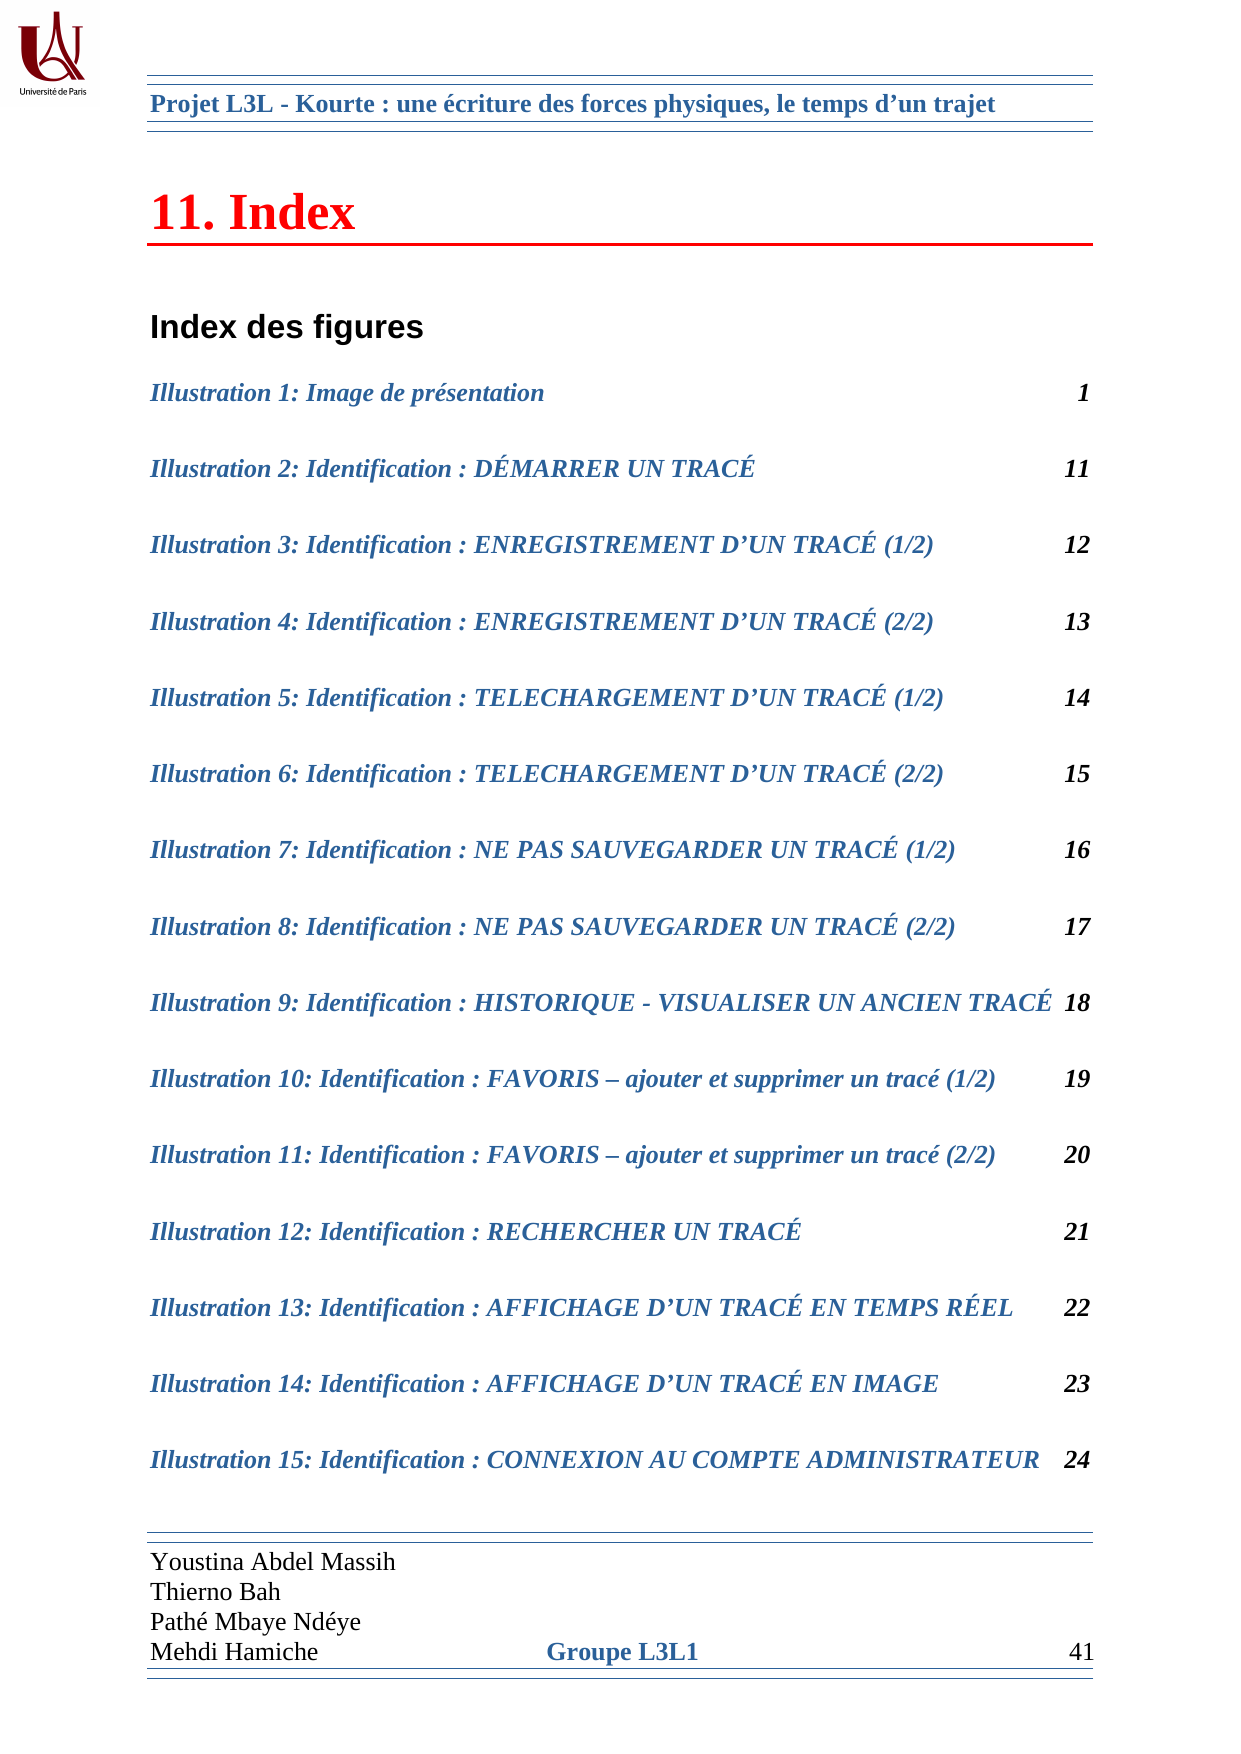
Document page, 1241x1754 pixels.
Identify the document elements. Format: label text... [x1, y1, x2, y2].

subtitle Index des figures [150, 307, 1090, 345]
text Illustration 1: Image de présentation 1 [150, 377, 1090, 407]
text Illustration 2: Identification : DÉMARRER UN TRACÉ 11 [150, 453, 1090, 483]
text Illustration 6: Identification : TELECHARGEMENT D’UN TRACÉ (2/2) 15 [150, 758, 1090, 788]
text Illustration 10: Identification : FAVORIS – ajouter et supprimer un tracé (1/2) 19 [150, 1063, 1090, 1093]
text Illustration 8: Identification : NE PAS SAUVEGARDER UN TRACÉ (2/2) 17 [150, 911, 1090, 941]
text Illustration 5: Identification : TELECHARGEMENT D’UN TRACÉ (1/2) 14 [150, 682, 1090, 712]
text Illustration 4: Identification : ENREGISTREMENT D’UN TRACÉ (2/2) 13 [150, 606, 1090, 636]
text Illustration 7: Identification : NE PAS SAUVEGARDER UN TRACÉ (1/2) 16 [150, 834, 1090, 864]
text Illustration 12: Identification : RECHERCHER UN TRACÉ 21 [150, 1216, 1090, 1246]
text Illustration 15: Identification : CONNEXION AU COMPTE ADMINISTRATEUR 24 [150, 1444, 1090, 1474]
subtitle 11. Index [147, 178, 1093, 243]
text Illustration 14: Identification : AFFICHAGE D’UN TRACÉ EN IMAGE 23 [150, 1368, 1090, 1398]
text Illustration 9: Identification : HISTORIQUE - VISUALISER UN ANCIEN TRACÉ 18 [150, 987, 1090, 1017]
text Illustration 13: Identification : AFFICHAGE D’UN TRACÉ EN TEMPS RÉEL 22 [150, 1292, 1090, 1322]
text Illustration 3: Identification : ENREGISTREMENT D’UN TRACÉ (1/2) 12 [150, 529, 1090, 559]
text Illustration 11: Identification : FAVORIS – ajouter et supprimer un tracé (2/2) 20 [150, 1139, 1090, 1169]
picture [0, 0, 101, 107]
